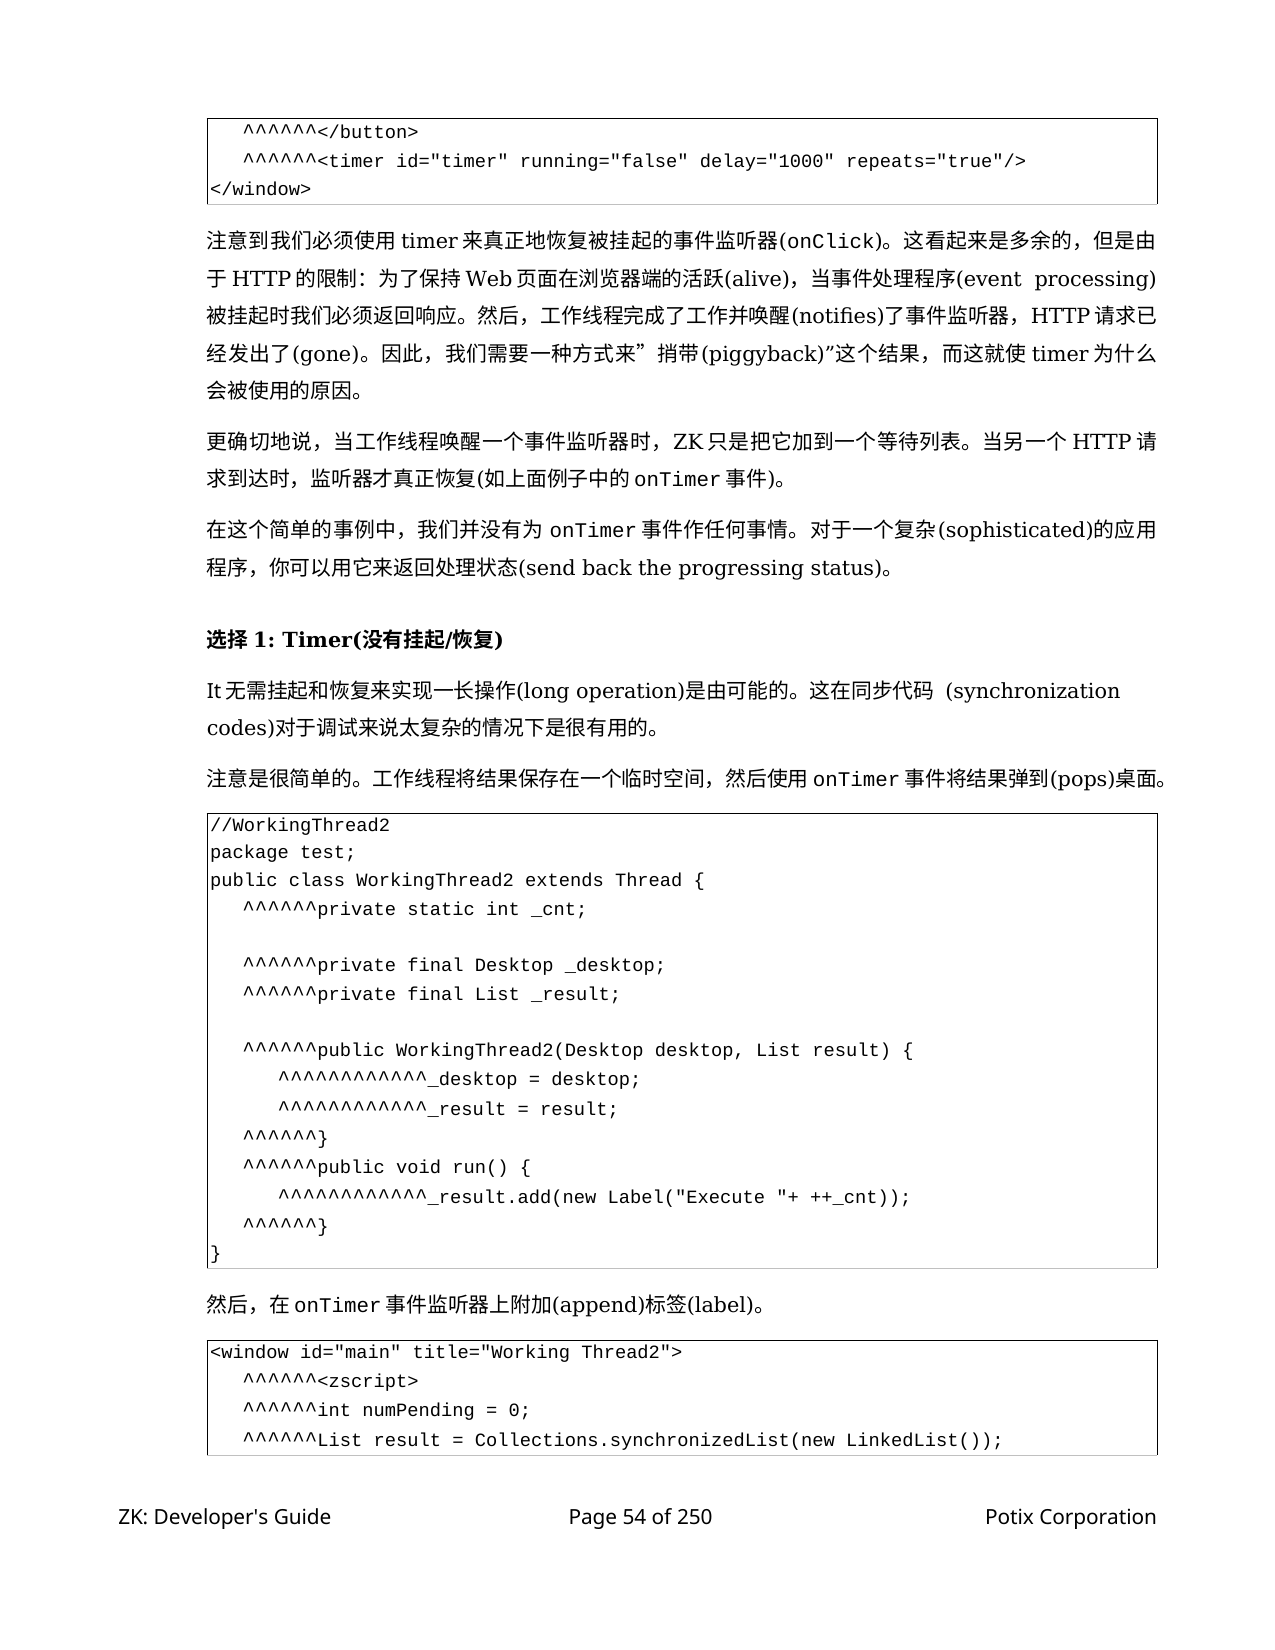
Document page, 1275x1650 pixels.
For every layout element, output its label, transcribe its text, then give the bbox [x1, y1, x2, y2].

text 更确切地说，当工作线程唤醒一个事件监听器时，ZK只是把它加到一个等待列表。当另一个HTTP请 求到达时，监听器才真正恢复(如上面例子中的onTimer事件)。 [207, 425, 1157, 493]
text 然后，在onTimer事件监听器上附加(append)标签(label)。 [207, 1289, 1157, 1319]
text 注意到我们必须使用timer来真正地恢复被挂起的事件监听器(onClick)。这看起来是多余的，但是由于HTTP的限制：为了保持Web页面在浏览器端的活跃(alive)，当事件处理程序(event processing) 被挂起时我们必须返回响应。然后，工作线程完成了工作并唤醒(notifies)了事件监听器，HTTP请求已经发出了(gone)。因此，我们需要一种方式来”捎带(piggyback)”这个结果，而这就使timer为什么会被使用的原因。 [207, 224, 1157, 404]
text 注意是很简单的。工作线程将结果保存在一个临时空间，然后使用onTimer事件将结果弹到(pops)桌面。 [207, 762, 1157, 793]
text <window id="main" title="Working Thread2"> ^^^^^^<zscript> ^^^^^^int numPending = 0; ^^^^^^List result = Collections.synchronizedList(new LinkedList()); [208, 1341, 1157, 1455]
text public class WorkingThread2 extends Thread { ^^^^^^private static int _cnt; ^^^^^^private final Desktop _desktop; ^^^^^^private final List _result; ^^^^^^public WorkingThread2(Desktop desktop, List result) { ^^^^^^^^^^^^_desktop = desktop; ^^^^^^^^^^^^_result = result; ^^^^^^} ^^^^^^public void run() { ^^^^^^^^^^^^_result.add(new Label("Execute "+ ++_cnt)); ^^^^^^} } [208, 868, 1157, 1268]
text It无需挂起和恢复来实现一长操作(long operation)是由可能的。这在同步代码 (synchronization codes)对于调试来说太复杂的情况下是很有用的。 [207, 674, 1157, 742]
text ^^^^^^</button> ^^^^^^<timer id="timer" running="false" delay="1000" repeats="true"/> </window> [208, 119, 1157, 204]
subtitle 选择 1: Timer(没有挂起/恢复) [207, 624, 1157, 654]
text //WorkingThread2 [208, 814, 1157, 837]
text 在这个简单的事例中，我们并没有为onTimer事件作任何事情。对于一个复杂(sophisticated)的应用程序，你可以用它来返回处理状态(send back the progressing status)。 [207, 513, 1157, 581]
text package test; [208, 840, 1157, 865]
